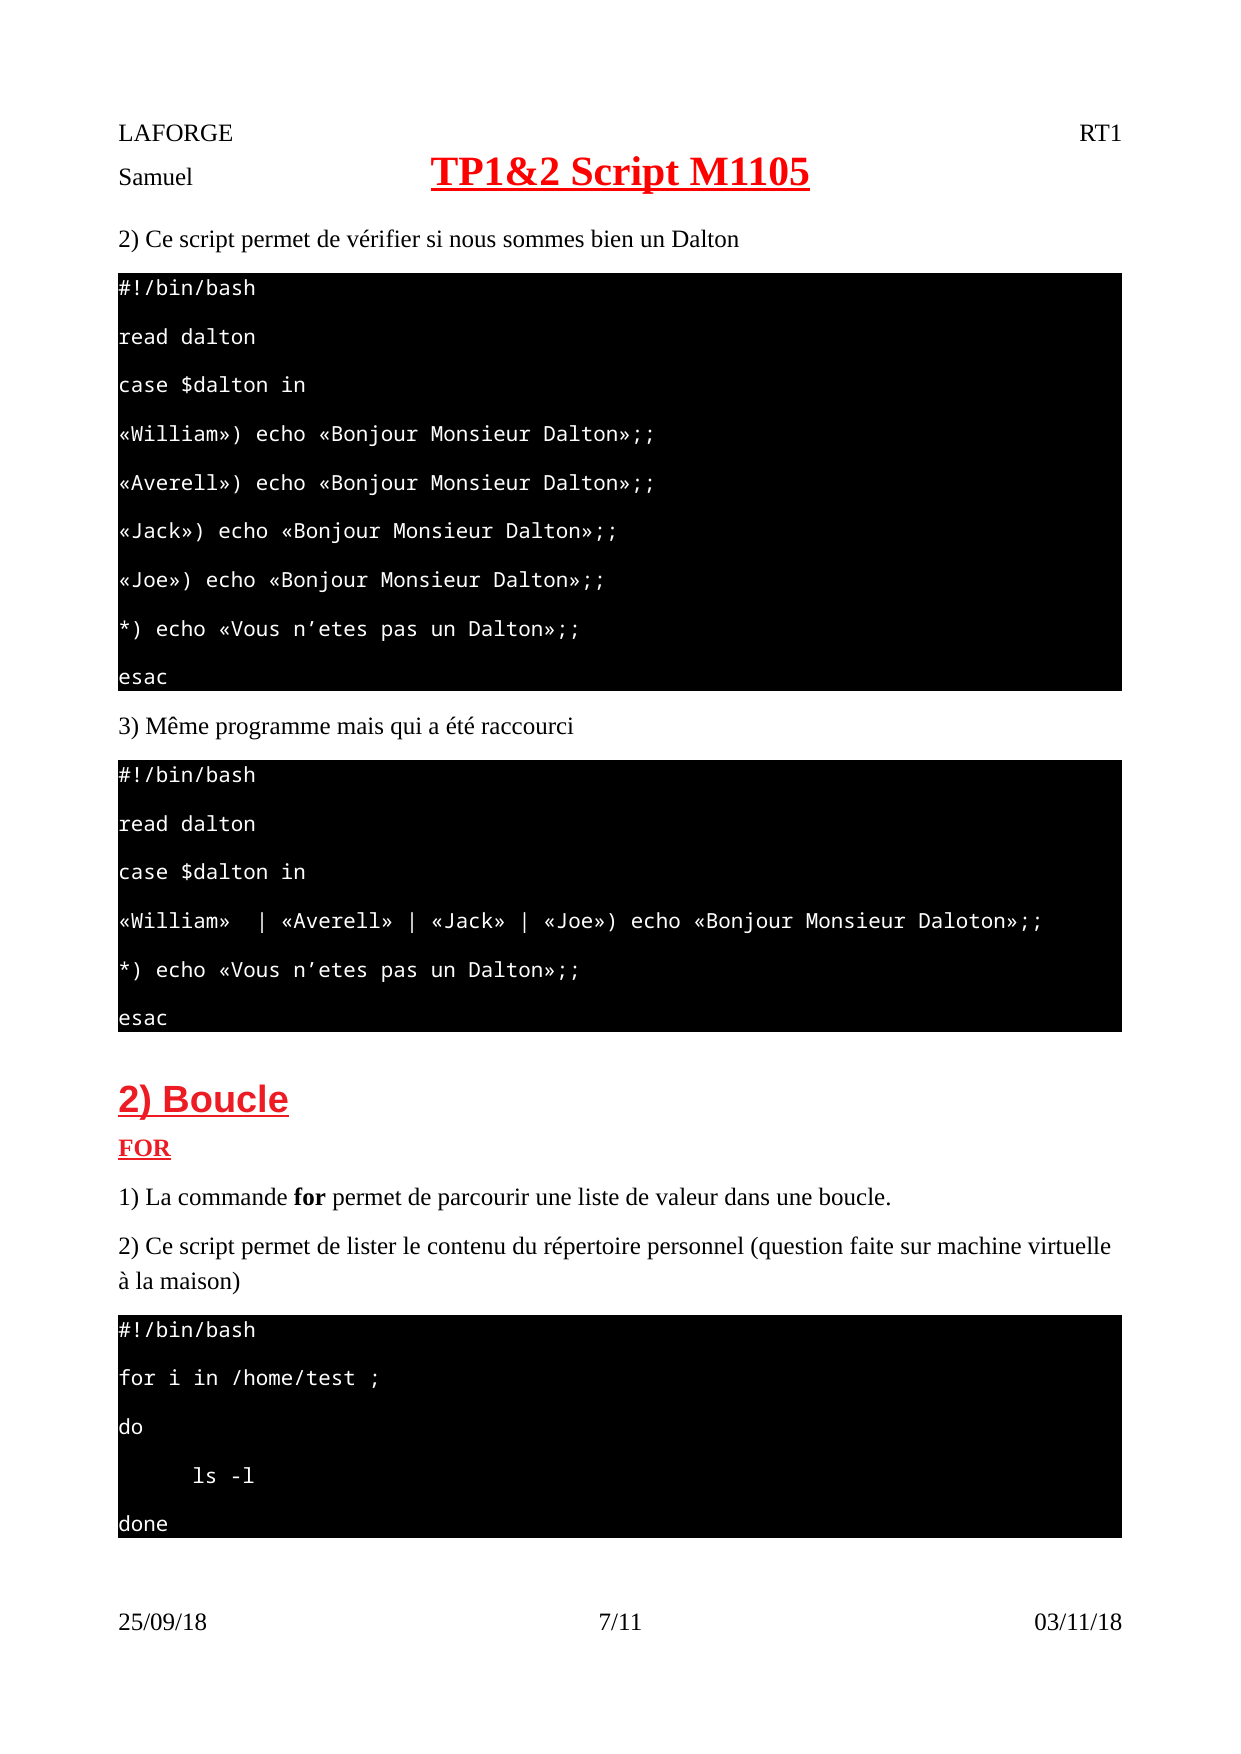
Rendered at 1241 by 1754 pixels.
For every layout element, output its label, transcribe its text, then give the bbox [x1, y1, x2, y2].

text *) echo «Vous n’etes pas un Dalton»;; [118, 955, 1122, 983]
text #!/bin/bash [118, 273, 1122, 302]
text *) echo «Vous n’etes pas un Dalton»;; [118, 614, 1122, 642]
text «Joe») echo «Bonjour Monsieur Dalton»;; [118, 565, 1122, 594]
text done [118, 1509, 1122, 1538]
text «William») echo «Bonjour Monsieur Dalton»;; [118, 419, 1122, 448]
text ls -l [118, 1461, 1122, 1489]
text «Jack») echo «Bonjour Monsieur Dalton»;; [118, 517, 1122, 545]
text «Averell») echo «Bonjour Monsieur Dalton»;; [118, 468, 1122, 496]
text FOR [118, 1133, 1122, 1162]
text 2) Ce script permet de lister le contenu du répertoire personnel (question faite sur machine virtuelle à la maison) [118, 1231, 1122, 1294]
text #!/bin/bash [118, 1315, 1122, 1343]
text #!/bin/bash [118, 760, 1122, 789]
text read dalton [118, 809, 1122, 837]
text esac [118, 1003, 1122, 1032]
text 1) La commande for permet de parcourir une liste de valeur dans une boucle. [118, 1182, 1122, 1211]
text do [118, 1412, 1122, 1441]
text «William» | «Averell» | «Jack» | «Joe») echo «Bonjour Monsieur Daloton»;; [118, 906, 1122, 934]
text esac [118, 662, 1122, 691]
text case $dalton in [118, 857, 1122, 886]
text case $dalton in [118, 371, 1122, 399]
subtitle 2) Boucle [118, 1077, 1122, 1121]
text for i in /home/test ; [118, 1363, 1122, 1392]
text 2) Ce script permet de vérifier si nous sommes bien un Dalton [118, 224, 1122, 253]
text read dalton [118, 322, 1122, 350]
text 3) Même programme mais qui a été raccourci [118, 711, 1122, 740]
